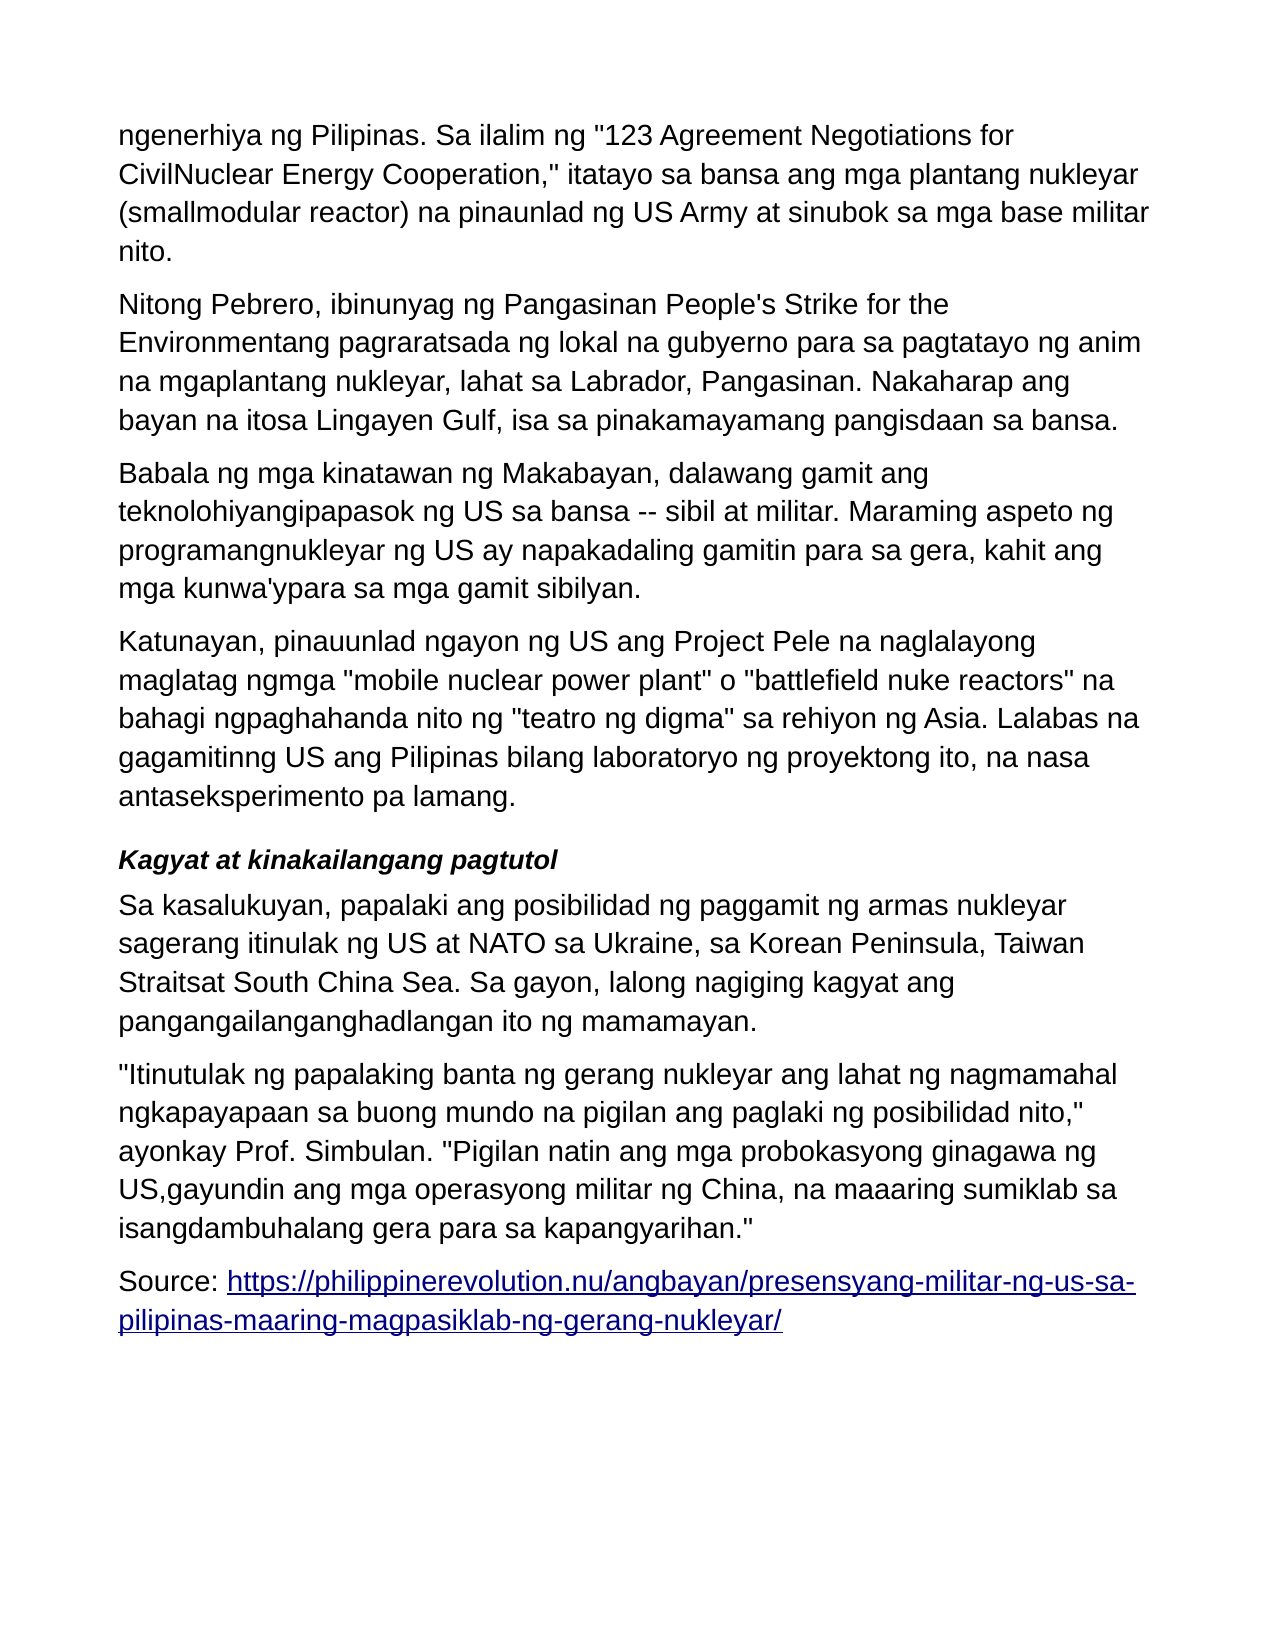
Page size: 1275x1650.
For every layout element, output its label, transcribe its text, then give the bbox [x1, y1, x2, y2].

subtitle Kagyat at kinakailangang pagtutol [118, 844, 1157, 875]
text Babala ng mga kinatawan ng Makabayan, dalawang gamit ang teknolohiyangipapasok ng US sa bansa -- sibil at militar. Maraming aspeto ng programangnukleyar ng US ay napakadaling gamitin para sa gera, kahit ang mga kunwa'ypara sa mga gamit sibilyan. [118, 456, 1157, 605]
text ngenerhiya ng Pilipinas. Sa ilalim ng "123 Agreement Negotiations for CivilNuclear Energy Cooperation," itatayo sa bansa ang mga plantang nukleyar (smallmodular reactor) na pinaunlad ng US Army at sinubok sa mga base militar nito. [118, 118, 1157, 267]
text Katunayan, pinauunlad ngayon ng US ang Project Pele na naglalayong maglatag ngmga "mobile nuclear power plant" o "battlefield nuke reactors" na bahagi ngpaghahanda nito ng "teatro ng digma" sa rehiyon ng Asia. Lalabas na gagamitinng US ang Pilipinas bilang laboratoryo ng proyektong ito, na nasa antaseksperimento pa lamang. [118, 624, 1157, 812]
text Source: https://philippinerevolution.nu/angbayan/presensyang-militar-ng-us-sa-pilipinas-maaring-magpasiklab-ng-gerang-nukleyar/ [118, 1264, 1157, 1336]
text "Itinutulak ng papalaking banta ng gerang nukleyar ang lahat ng nagmamahal ngkapayapaan sa buong mundo na pigilan ang paglaki ng posibilidad nito," ayonkay Prof. Simbulan. "Pigilan natin ang mga probokasyong ginagawa ng US,gayundin ang mga operasyong militar ng China, na maaaring sumiklab sa isangdambuhalang gera para sa kapangyarihan." [118, 1057, 1157, 1244]
text Nitong Pebrero, ibinunyag ng Pangasinan People's Strike for the Environmentang pagraratsada ng lokal na gubyerno para sa pagtatayo ng anim na mgaplantang nukleyar, lahat sa Labrador, Pangasinan. Nakaharap ang bayan na itosa Lingayen Gulf, isa sa pinakamayamang pangisdaan sa bansa. [118, 287, 1157, 436]
text Sa kasalukuyan, papalaki ang posibilidad ng paggamit ng armas nukleyar sagerang itinulak ng US at NATO sa Ukraine, sa Korean Peninsula, Taiwan Straitsat South China Sea. Sa gayon, lalong nagiging kagyat ang pangangailanganghadlangan ito ng mamamayan. [118, 888, 1157, 1037]
